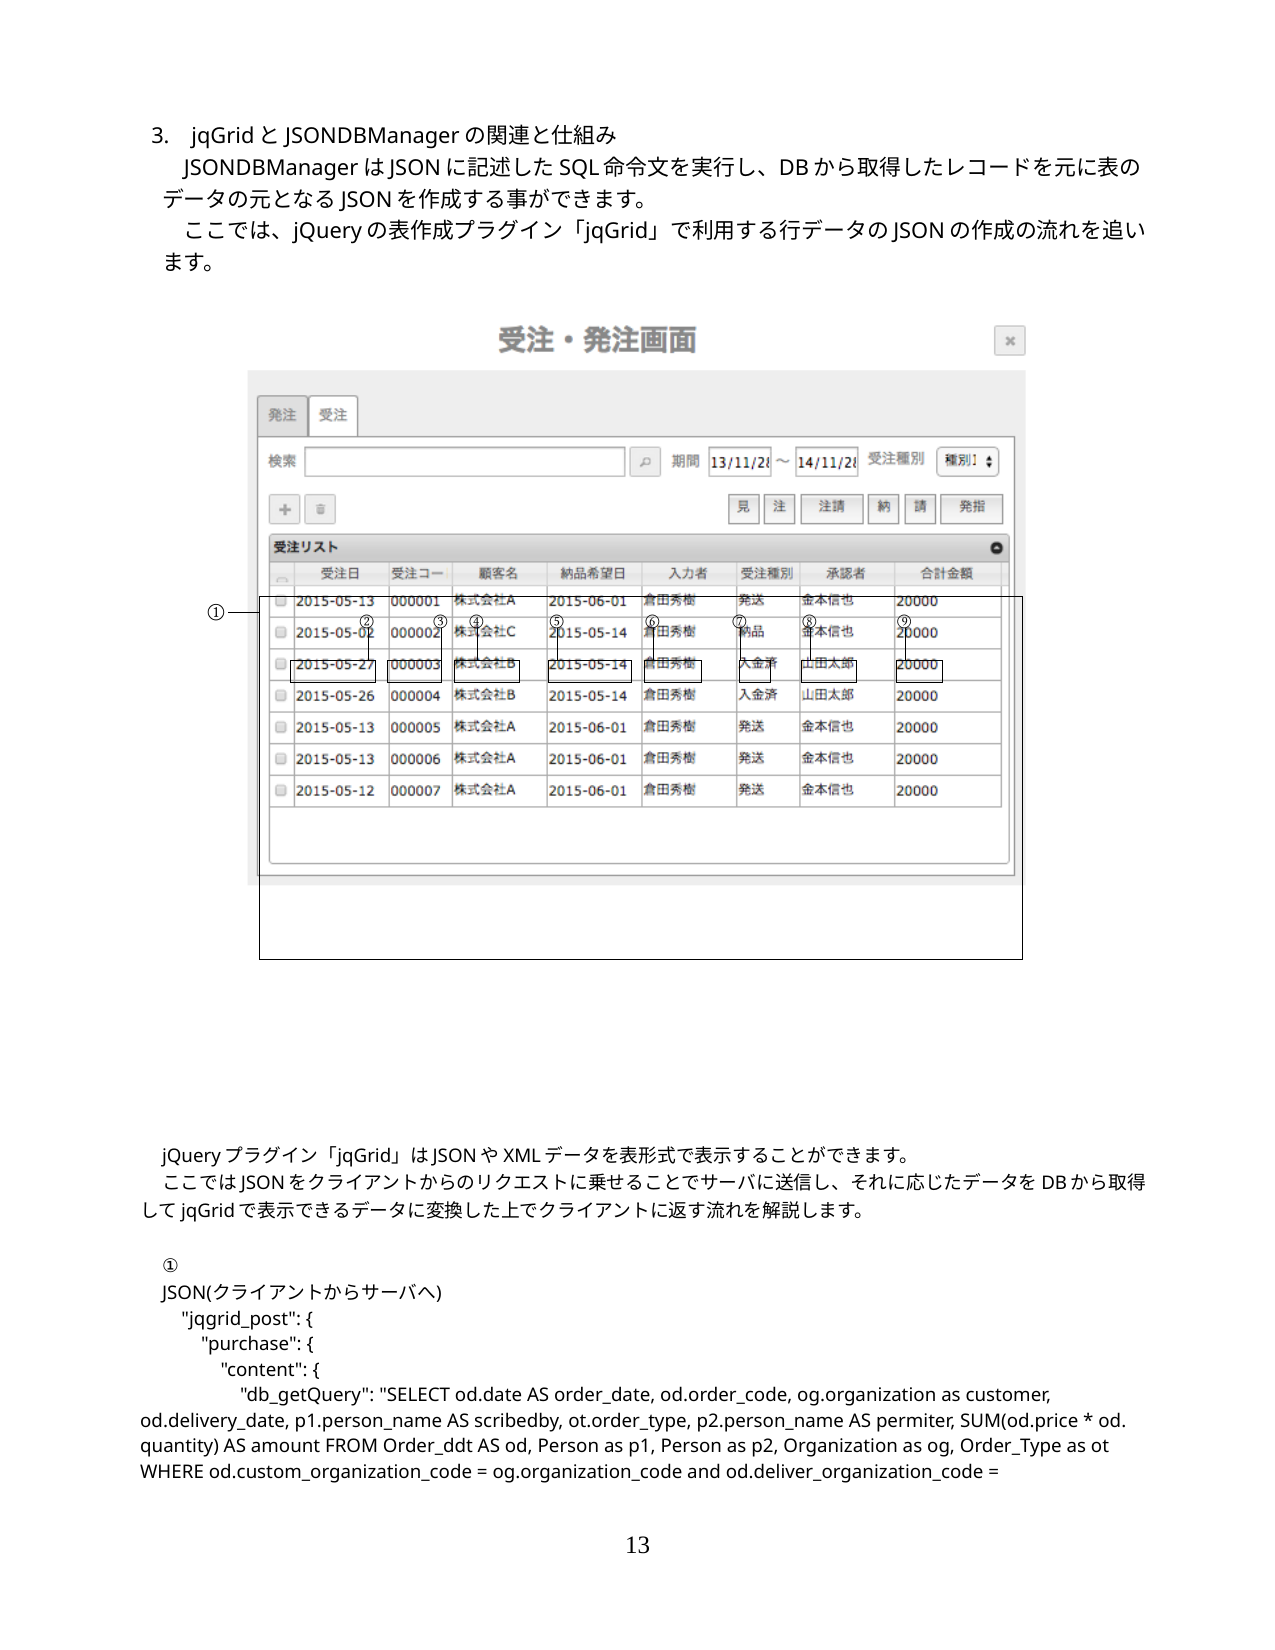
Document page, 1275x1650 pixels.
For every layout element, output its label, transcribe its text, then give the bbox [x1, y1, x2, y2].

text ① [140, 1252, 1157, 1278]
text 3. jqGridとJSONDBManagerの関連と仕組み [129, 118, 1157, 150]
text ここでは、jQueryの表作成プラグイン「jqGrid」で利用する行データのJSONの作成の流れを追います。 [162, 213, 1157, 277]
text "content": { [140, 1356, 1157, 1381]
text "jqgrid_post": { [140, 1305, 1157, 1330]
text "db_getQuery": "SELECT od.date AS order_date, od.order_code, og.organization as customer, od.delivery_date, p1.person_name AS scribedby, ot.order_type, p2.person_name AS permiter, SUM(od.price * od. quantity) AS amount FROM Order_ddt AS od, Person as p1, Person as p2, Organization as og, Order_Type as ot WHERE od.custom_organization_code = og.organization_code and od.deliver_organization_code = [140, 1381, 1157, 1483]
text jQueryプラグイン「jqGrid」はJSONやXMLデータを表形式で表示することができます。 [140, 1141, 1157, 1168]
text ここではJSONをクライアントからのリクエストに乗せることでサーバに送信し、それに応じたデータをDBから取得してjqGridで表示できるデータに変換した上でクライアントに返す流れを解説します。 [140, 1168, 1157, 1222]
text "purchase": { [140, 1330, 1157, 1356]
picture [260, 597, 1022, 896]
picture [236, 613, 259, 896]
text JSONDBManagerはJSONに記述したSQL命令文を実行し、DBから取得したレコードを元に表のデータの元となるJSONを作成する事ができます。 [162, 150, 1157, 213]
text JSON(クライアントからサーバへ) [140, 1278, 1157, 1305]
picture [236, 315, 1039, 896]
